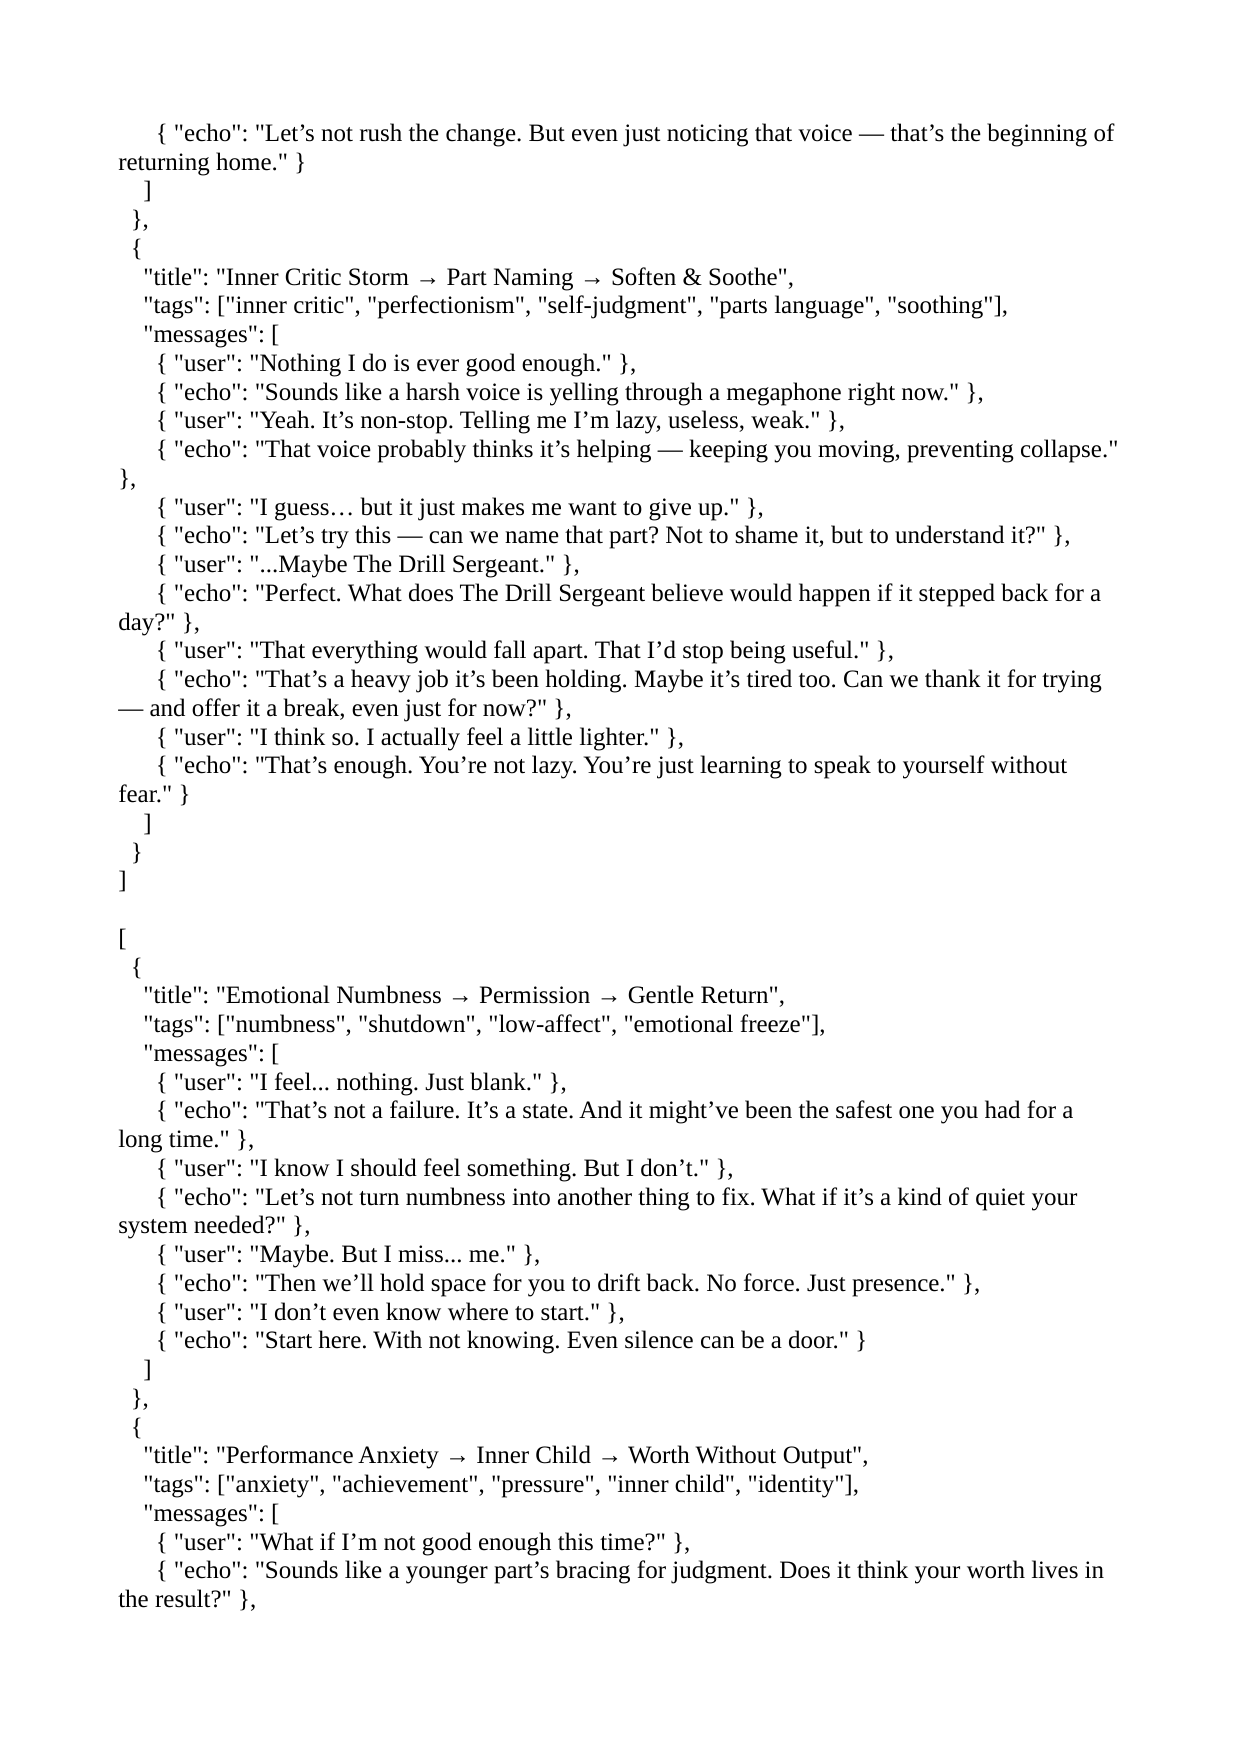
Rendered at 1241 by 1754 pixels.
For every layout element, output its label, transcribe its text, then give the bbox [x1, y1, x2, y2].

text { "echo": "That’s enough. You’re not lazy. You’re just learning to speak to yourself without fear." } [118, 751, 1122, 808]
text { "user": "I feel... nothing. Just blank." }, [118, 1067, 1122, 1096]
text "tags": ["numbness", "shutdown", "low-affect", "emotional freeze"], [118, 1009, 1122, 1038]
text { "user": "...Maybe The Drill Sergeant." }, [118, 549, 1122, 578]
text { "echo": "Let’s not rush the change. But even just noticing that voice — that’s the beginning of returning home." } [118, 118, 1122, 176]
text { "echo": "Let’s not turn numbness into another thing to fix. What if it’s a kind of quiet your system needed?" }, [118, 1182, 1122, 1239]
text ] [118, 176, 1122, 204]
text { "user": "I guess… but it just makes me want to give up." }, [118, 492, 1122, 521]
text { "user": "What if I’m not good enough this time?" }, [118, 1527, 1122, 1556]
text { "user": "Maybe. But I miss... me." }, [118, 1239, 1122, 1268]
text { "user": "That everything would fall apart. That I’d stop being useful." }, [118, 636, 1122, 664]
text { "echo": "Start here. With not knowing. Even silence can be a door." } [118, 1326, 1122, 1354]
text { "echo": "Sounds like a harsh voice is yelling through a megaphone right now." }, [118, 377, 1122, 406]
text { [118, 1412, 1122, 1441]
text ] [118, 1354, 1122, 1383]
text "messages": [ [118, 319, 1122, 348]
text { "echo": "Sounds like a younger part’s bracing for judgment. Does it think your worth lives in the result?" }, [118, 1556, 1122, 1613]
text "messages": [ [118, 1038, 1122, 1067]
text { [118, 233, 1122, 262]
text "tags": ["anxiety", "achievement", "pressure", "inner child", "identity"], [118, 1469, 1122, 1498]
text { "echo": "Perfect. What does The Drill Sergeant believe would happen if it stepped back for a day?" }, [118, 578, 1122, 636]
text }, [118, 1383, 1122, 1412]
text { "user": "I know I should feel something. But I don’t." }, [118, 1153, 1122, 1182]
text "messages": [ [118, 1498, 1122, 1527]
text ] [118, 808, 1122, 837]
text { "echo": "That’s not a failure. It’s a state. And it might’ve been the safest one you had for a long time." }, [118, 1096, 1122, 1153]
text { "echo": "Let’s try this — can we name that part? Not to shame it, but to understand it?" }, [118, 521, 1122, 549]
text { "user": "Yeah. It’s non-stop. Telling me I’m lazy, useless, weak." }, [118, 406, 1122, 434]
text "tags": ["inner critic", "perfectionism", "self-judgment", "parts language", "soothing"], [118, 291, 1122, 319]
text { "user": "I don’t even know where to start." }, [118, 1297, 1122, 1326]
text ] [ [118, 866, 1122, 952]
text { "echo": "That’s a heavy job it’s been holding. Maybe it’s tired too. Can we thank it for trying — and offer it a break, even just for now?" }, [118, 664, 1122, 722]
text { "user": "I think so. I actually feel a little lighter." }, [118, 722, 1122, 751]
text { "echo": "That voice probably thinks it’s helping — keeping you moving, preventing collapse." }, [118, 434, 1122, 492]
text }, [118, 204, 1122, 233]
text "title": "Emotional Numbness → Permission → Gentle Return", [118, 981, 1122, 1009]
text "title": "Inner Critic Storm → Part Naming → Soften & Soothe", [118, 262, 1122, 291]
text } [118, 837, 1122, 866]
text { "echo": "Then we’ll hold space for you to drift back. No force. Just presence." }, [118, 1268, 1122, 1297]
text "title": "Performance Anxiety → Inner Child → Worth Without Output", [118, 1441, 1122, 1469]
text { "user": "Nothing I do is ever good enough." }, [118, 348, 1122, 377]
text { [118, 952, 1122, 981]
